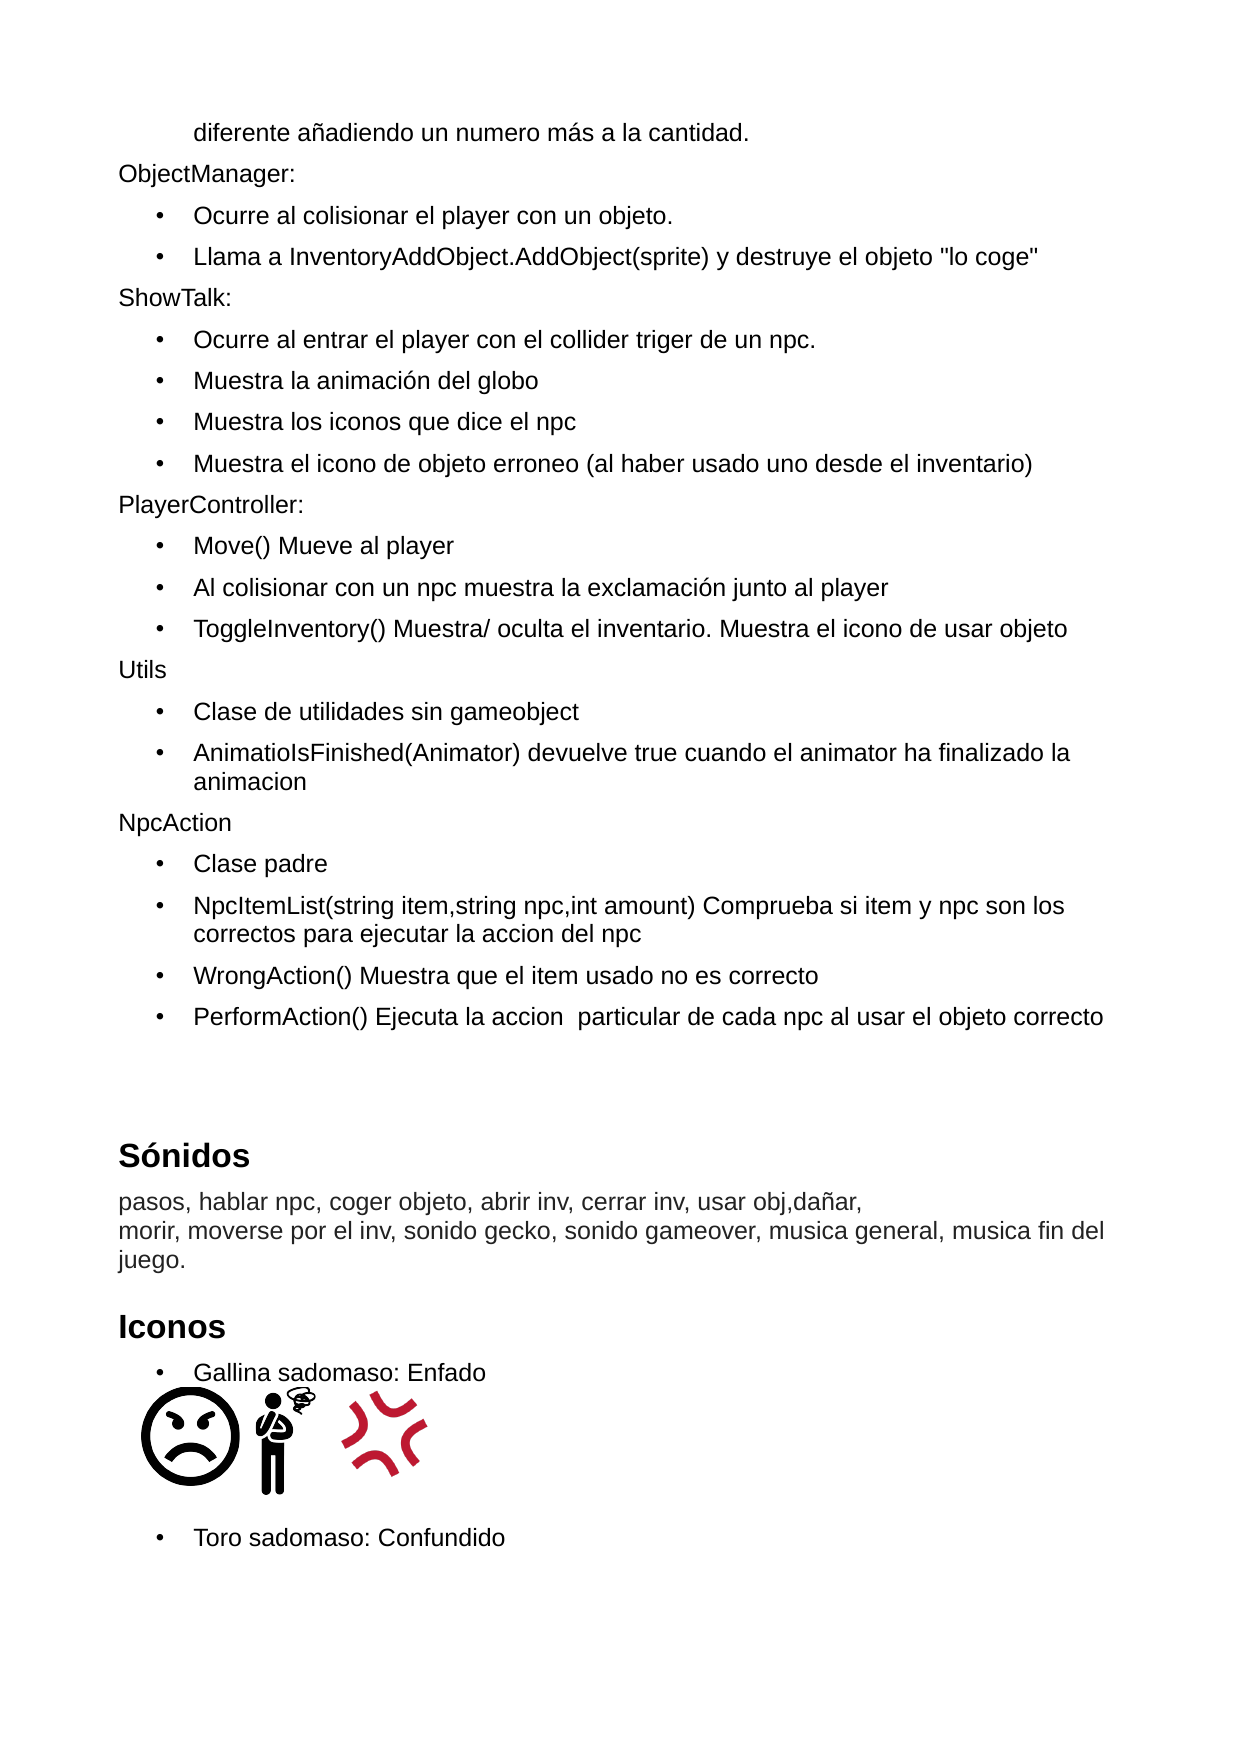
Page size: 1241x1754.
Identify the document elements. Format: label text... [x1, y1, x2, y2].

text ObjectManager: [118, 159, 1122, 188]
list Muestra el icono de objeto erroneo (al haber usado uno desde el inventario) [156, 449, 1122, 477]
list Al colisionar con un npc muestra la exclamación junto al player [156, 573, 1122, 601]
text NpcAction [118, 808, 1122, 837]
list Ocurre al colisionar el player con un objeto. [156, 201, 1122, 229]
text Utils [118, 655, 1122, 684]
text pasos, hablar npc, coger objeto, abrir inv, cerrar inv, usar obj,dañar, morir, moverse por el inv, sonido gecko, sonido gameover, musica general, musica fin del juego. [118, 1187, 1122, 1274]
list Muestra los iconos que dice el npc [156, 407, 1122, 436]
list Toro sadomaso: Confundido [156, 1523, 1122, 1552]
subtitle Iconos [118, 1307, 1122, 1346]
list Clase de utilidades sin gameobject [156, 697, 1122, 725]
list ToggleInventory() Muestra/ oculta el inventario. Muestra el icono de usar objeto [156, 614, 1122, 643]
list PerformAction() Ejecuta la accion particular de cada npc al usar el objeto correcto [156, 1002, 1122, 1031]
text PlayerController: [118, 490, 1122, 519]
list Move() Mueve al player [156, 531, 1122, 560]
list Muestra la animación del globo [156, 366, 1122, 395]
list Ocurre al entrar el player con el collider triger de un npc. [156, 324, 1122, 353]
list Llama a InventoryAddObject.AddObject(sprite) y destruye el objeto "lo coge" [156, 242, 1122, 271]
picture [337, 1387, 432, 1482]
picture [255, 1387, 316, 1495]
list diferente añadiendo un numero más a la cantidad. [156, 118, 1122, 147]
picture [141, 1387, 240, 1486]
list Gallina sadomaso: Enfado [156, 1358, 1122, 1387]
list NpcItemList(string item,string npc,int amount) Comprueba si item y npc son los correctos para ejecutar la accion del npc [156, 891, 1122, 948]
list WrongAction() Muestra que el item usado no es correcto [156, 961, 1122, 989]
text ShowTalk: [118, 283, 1122, 312]
subtitle Sónidos [118, 1136, 1122, 1175]
list Clase padre [156, 849, 1122, 878]
list AnimatioIsFinished(Animator) devuelve true cuando el animator ha finalizado la animacion [156, 738, 1122, 796]
